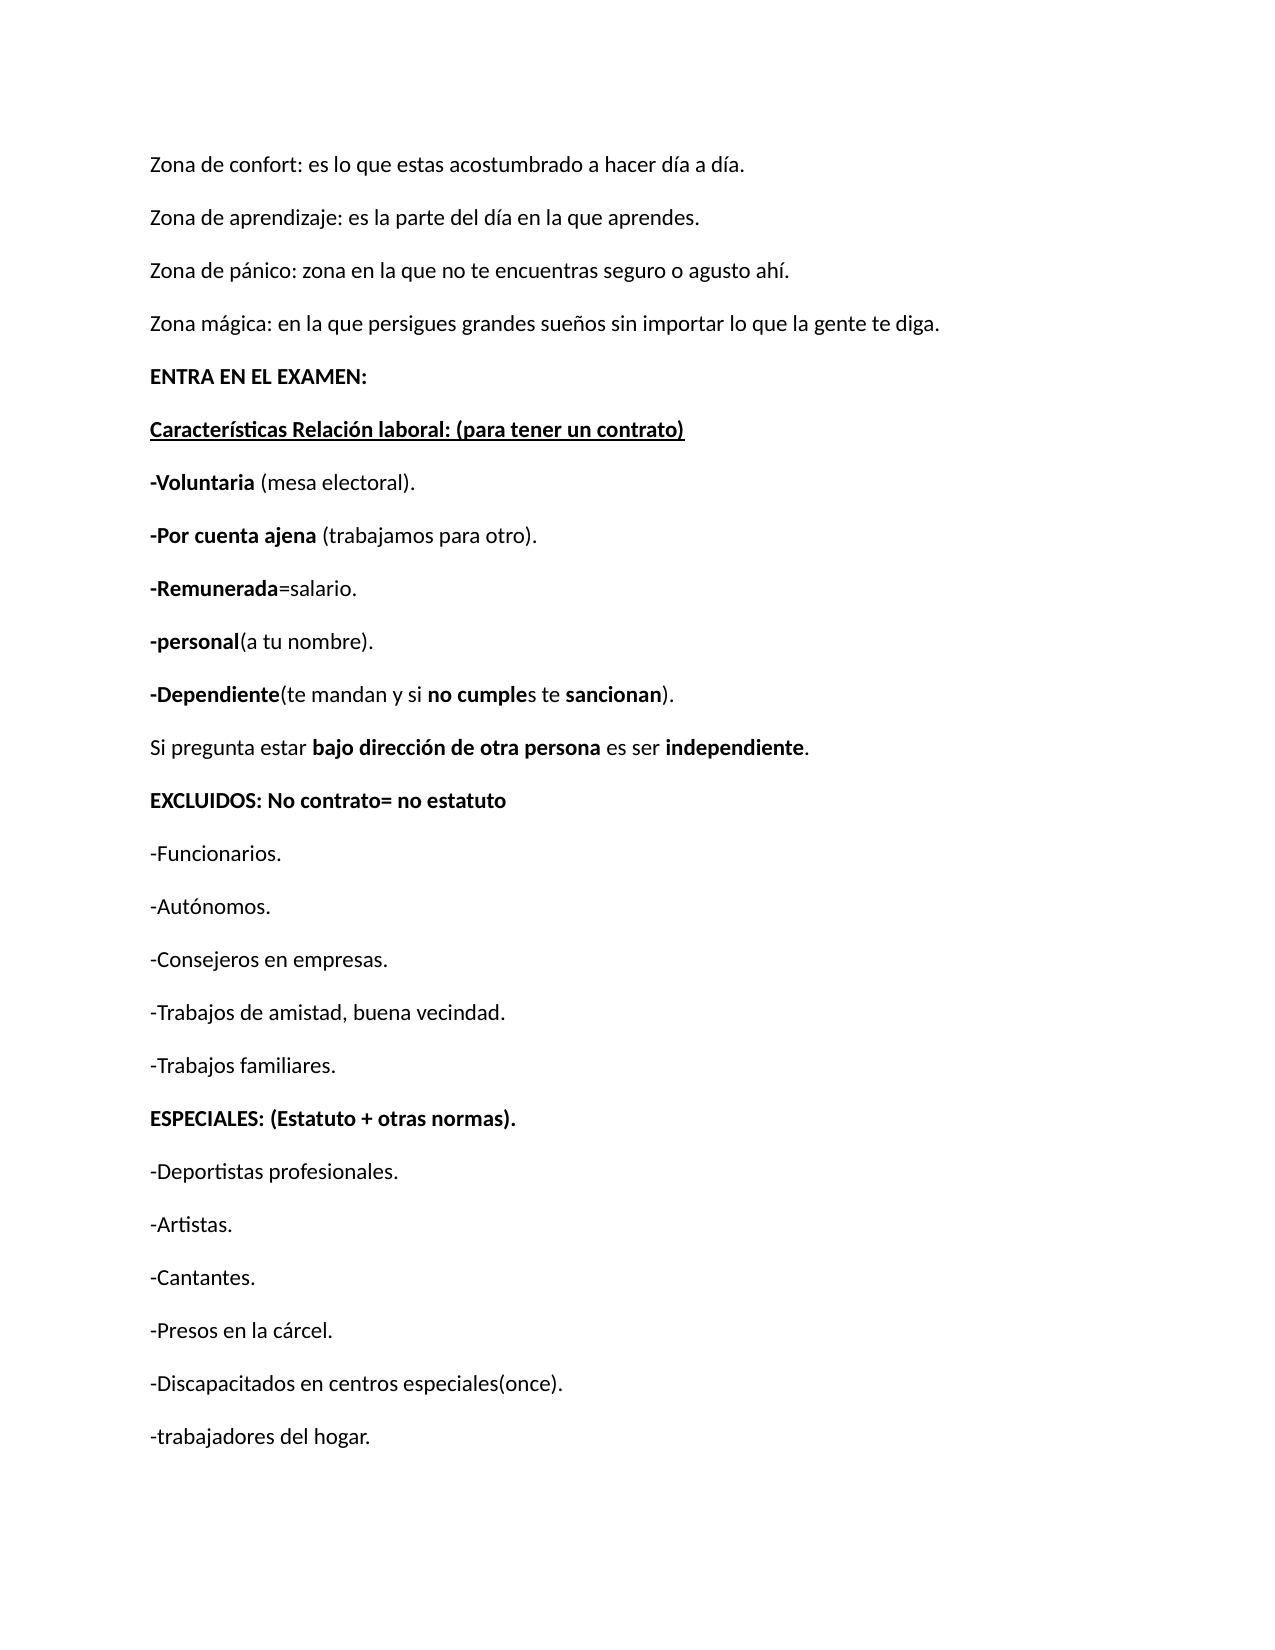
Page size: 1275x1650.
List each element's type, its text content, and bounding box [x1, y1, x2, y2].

text -Funcionarios. [150, 839, 1125, 867]
text Zona de aprendizaje: es la parte del día en la que aprendes. [150, 203, 1125, 231]
text -Remunerada=salario. [150, 574, 1125, 602]
text -trabajadores del hogar. [150, 1422, 1125, 1451]
text -Deportistas profesionales. [150, 1157, 1125, 1185]
text Si pregunta estar bajo dirección de otra persona es ser independiente. [150, 733, 1125, 761]
text -Artistas. [150, 1210, 1125, 1238]
text -Dependiente(te mandan y si no cumples te sancionan). [150, 680, 1125, 708]
text Zona de confort: es lo que estas acostumbrado a hacer día a día. [150, 150, 1125, 178]
text -Trabajos de amistad, buena vecindad. [150, 998, 1125, 1026]
text -personal(a tu nombre). [150, 627, 1125, 655]
text -Presos en la cárcel. [150, 1316, 1125, 1344]
text -Por cuenta ajena (trabajamos para otro). [150, 521, 1125, 549]
text Características Relación laboral: (para tener un contrato) [150, 415, 1125, 443]
text -Discapacitados en centros especiales(once). [150, 1369, 1125, 1397]
text -Trabajos familiares. [150, 1051, 1125, 1079]
text ESPECIALES: (Estatuto + otras normas). [150, 1104, 1125, 1132]
text -Consejeros en empresas. [150, 945, 1125, 973]
text -Autónomos. [150, 892, 1125, 920]
text -Cantantes. [150, 1263, 1125, 1291]
text -Voluntaria (mesa electoral). [150, 468, 1125, 496]
text ENTRA EN EL EXAMEN: [150, 362, 1125, 390]
text Zona de pánico: zona en la que no te encuentras seguro o agusto ahí. [150, 256, 1125, 284]
text EXCLUIDOS: No contrato= no estatuto [150, 786, 1125, 814]
text Zona mágica: en la que persigues grandes sueños sin importar lo que la gente te diga. [150, 309, 1125, 337]
